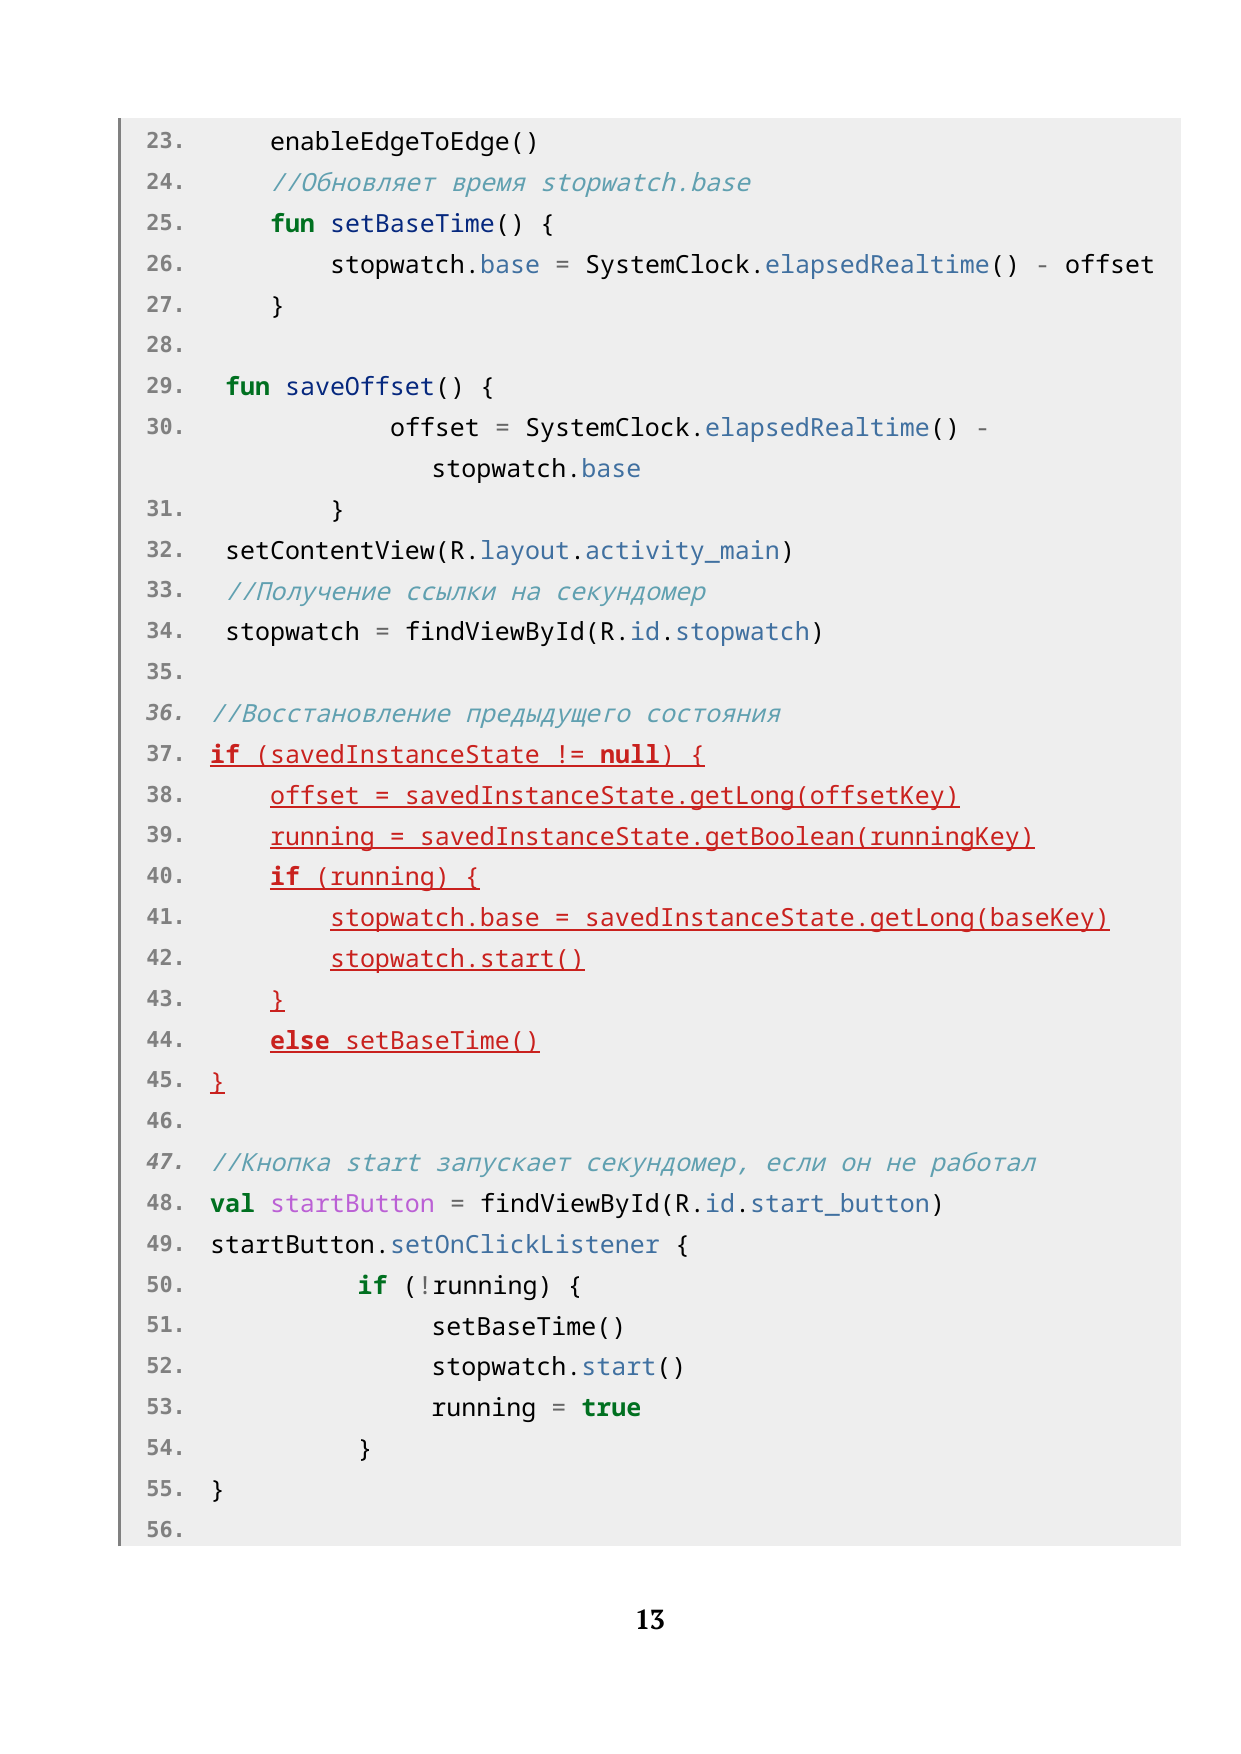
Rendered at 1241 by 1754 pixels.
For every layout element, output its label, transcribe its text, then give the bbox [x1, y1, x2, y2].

list stopwatch.start() [121, 1343, 1181, 1383]
list } [121, 486, 1181, 526]
list fun setBaseTime() { [121, 200, 1181, 240]
list if (savedInstanceState != null) { [121, 731, 1181, 771]
list //Восстановление предыдущего состояния [121, 690, 1181, 730]
list running = savedInstanceState.getBoolean(runningKey) [121, 812, 1181, 852]
list if (running) { [121, 853, 1181, 893]
list else setBaseTime() [121, 1016, 1181, 1056]
list offset = savedInstanceState.getLong(offsetKey) [121, 771, 1181, 811]
list stopwatch.start() [121, 935, 1181, 975]
list enableEdgeToEdge() [121, 118, 1181, 158]
list setContentView(R.layout.activity_main) [121, 526, 1181, 566]
list } [121, 1057, 1181, 1097]
list offset = SystemClock.elapsedRealtime() - stopwatch.base [121, 404, 1181, 485]
list if (!running) { [121, 1261, 1181, 1301]
list } [121, 1425, 1181, 1465]
list stopwatch = findViewById(R.id.stopwatch) [121, 608, 1181, 648]
list running = true [121, 1384, 1181, 1424]
list startButton.setOnClickListener { [121, 1221, 1181, 1261]
list //Обновляет время stopwatch.base [121, 159, 1181, 199]
list //Получение ссылки на секундомер [121, 567, 1181, 607]
list fun saveOffset() { [121, 363, 1181, 403]
list stopwatch.base = savedInstanceState.getLong(baseKey) [121, 894, 1181, 934]
list setBaseTime() [121, 1302, 1181, 1342]
list stopwatch.base = SystemClock.elapsedRealtime() - offset [121, 241, 1181, 281]
list val startButton = findViewById(R.id.start_button) [121, 1180, 1181, 1220]
list } [121, 976, 1181, 1016]
list } [121, 1466, 1181, 1506]
list //Кнопка start запускает секундомер, если он не работал [121, 1139, 1181, 1179]
list } [121, 281, 1181, 321]
